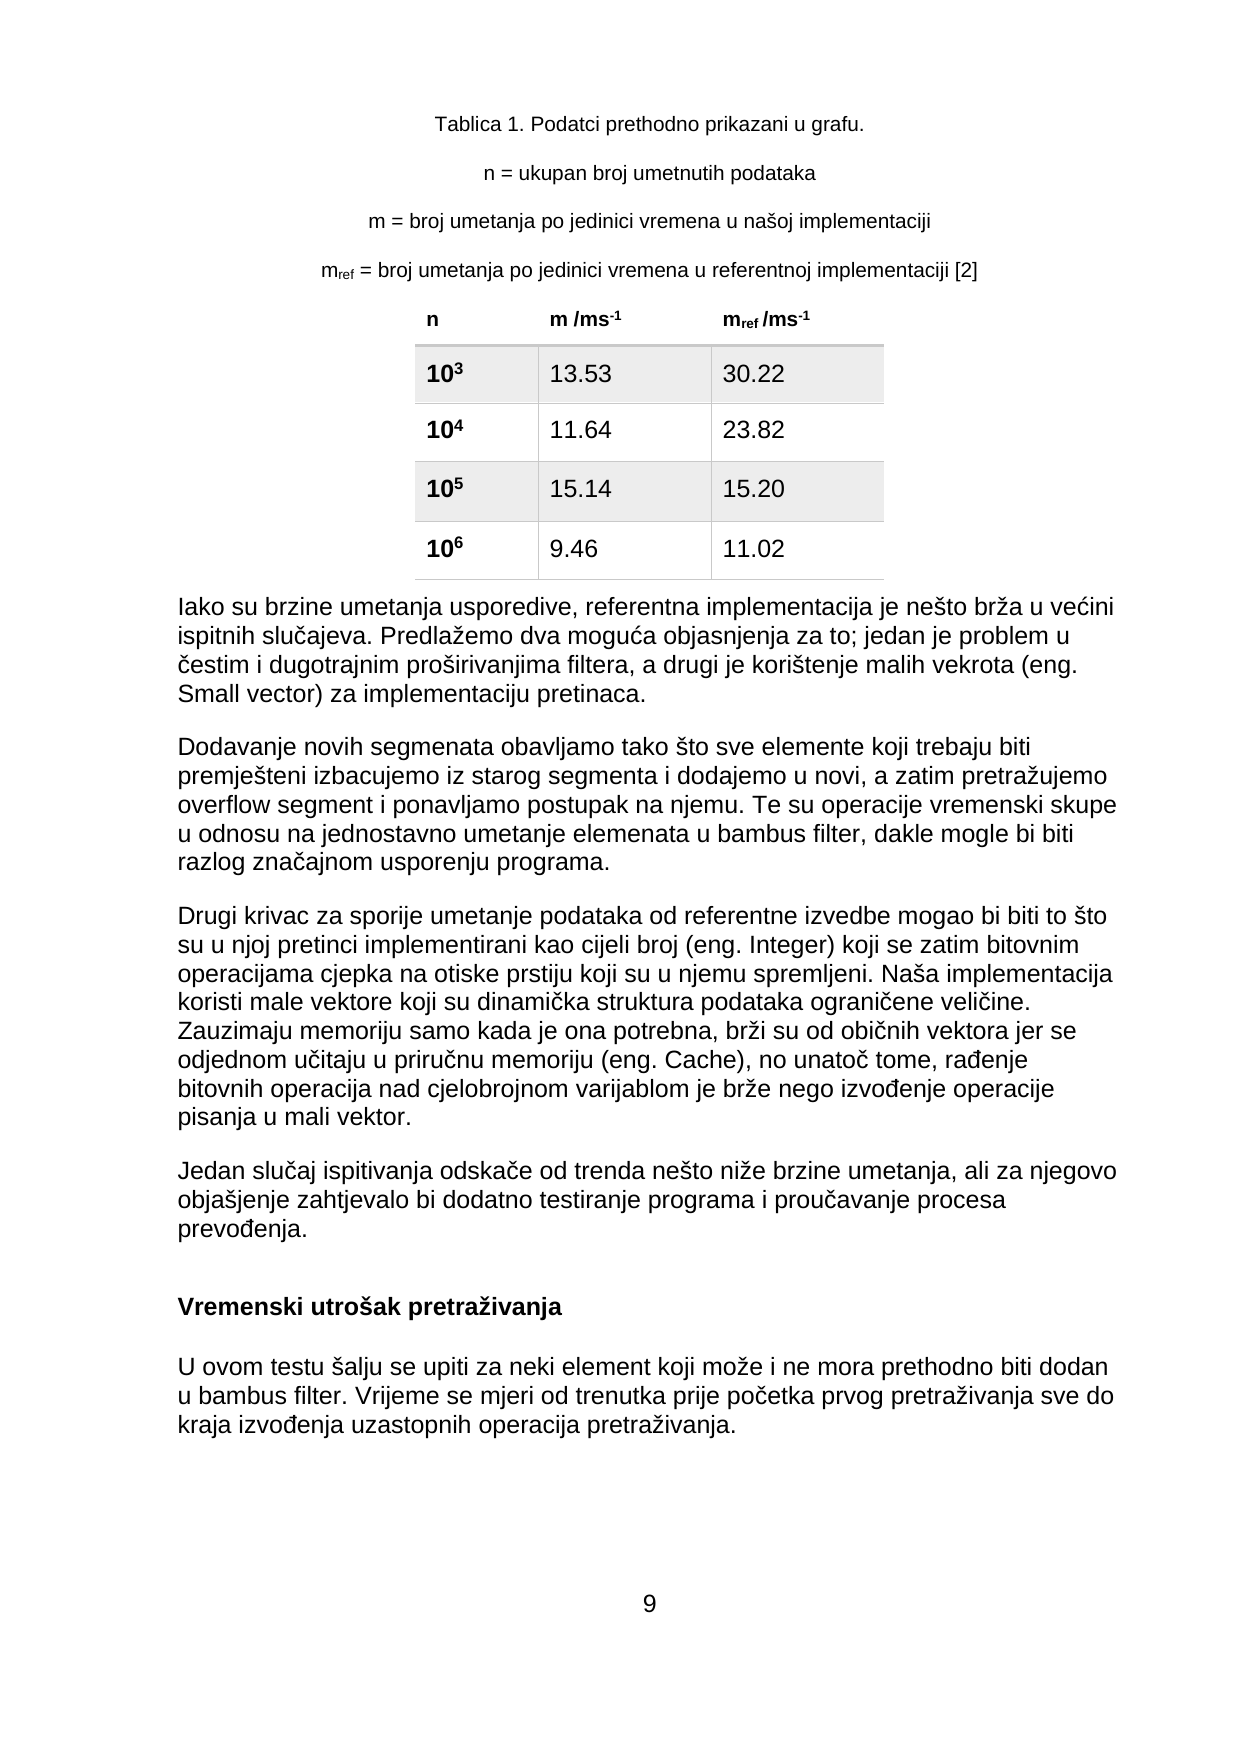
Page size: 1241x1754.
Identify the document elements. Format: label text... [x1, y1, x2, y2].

table_cell 23.82 [712, 404, 884, 461]
text Jedan slučaj ispitivanja odskače od trenda nešto niže brzine umetanja, ali za njegovo objašjenje zahtjevalo bi dodatno testiranje programa i proučavanje procesa prevođenja. [177, 1156, 1122, 1242]
table_header n [415, 295, 538, 344]
table_cell 11.64 [539, 404, 711, 461]
table_cell 11.02 [712, 522, 884, 579]
table_cell 15.20 [712, 462, 884, 521]
text m = broj umetanja po jedinici vremena u našoj implementaciji [177, 209, 1122, 233]
table_cell 30.22 [712, 347, 884, 402]
table_cell 105 [415, 462, 538, 521]
table_cell 9.46 [539, 522, 711, 579]
text n = ukupan broj umetnutih podataka [177, 160, 1122, 184]
table_header m /ms-1 [538, 295, 711, 344]
text mref = broj umetanja po jedinici vremena u referentnoj implementaciji [2] [177, 258, 1122, 282]
text Dodavanje novih segmenata obavljamo tako što sve elemente koji trebaju biti premješteni izbacujemo iz starog segmenta i dodajemo u novi, a zatim pretražujemo overflow segment i ponavljamo postupak na njemu. Te su operacije vremenski skupe u odnosu na jednostavno umetanje elemenata u bambus filter, dakle mogle bi biti razlog značajnom usporenju programa. [177, 732, 1122, 876]
table_header mref /ms-1 [711, 295, 884, 344]
table_cell 13.53 [539, 347, 711, 402]
text U ovom testu šalju se upiti za neki element koji može i ne mora prethodno biti dodan u bambus filter. Vrijeme se mjeri od trenutka prije početka prvog pretraživanja sve do kraja izvođenja uzastopnih operacija pretraživanja. [177, 1352, 1122, 1438]
table_cell 106 [415, 522, 538, 579]
subtitle Vremenski utrošak pretraživanja [177, 1292, 1122, 1321]
text Drugi krivac za sporije umetanje podataka od referentne izvedbe mogao bi biti to što su u njoj pretinci implementirani kao cijeli broj (eng. Integer) koji se zatim bitovnim operacijama cjepka na otiske prstiju koji su u njemu spremljeni. Naša implementacija koristi male vektore koji su dinamička struktura podataka ograničene veličine. Zauzimaju memoriju samo kada je ona potrebna, brži su od običnih vektora jer se odjednom učitaju u priručnu memoriju (eng. Cache), no unatoč tome, rađenje bitovnih operacija nad cjelobrojnom varijablom je brže nego izvođenje operacije pisanja u mali vektor. [177, 901, 1122, 1131]
table_cell 103 [415, 347, 538, 402]
text Tablica 1. Podatci prethodno prikazani u grafu. [177, 111, 1122, 135]
text Iako su brzine umetanja usporedive, referentna implementacija je nešto brža u većini ispitnih slučajeva. Predlažemo dva moguća objasnjenja za to; jedan je problem u čestim i dugotrajnim proširivanjima filtera, a drugi je korištenje malih vekrota (eng. Small vector) za implementaciju pretinaca. [177, 592, 1122, 707]
table_cell 104 [415, 404, 538, 461]
table_cell 15.14 [539, 462, 711, 521]
